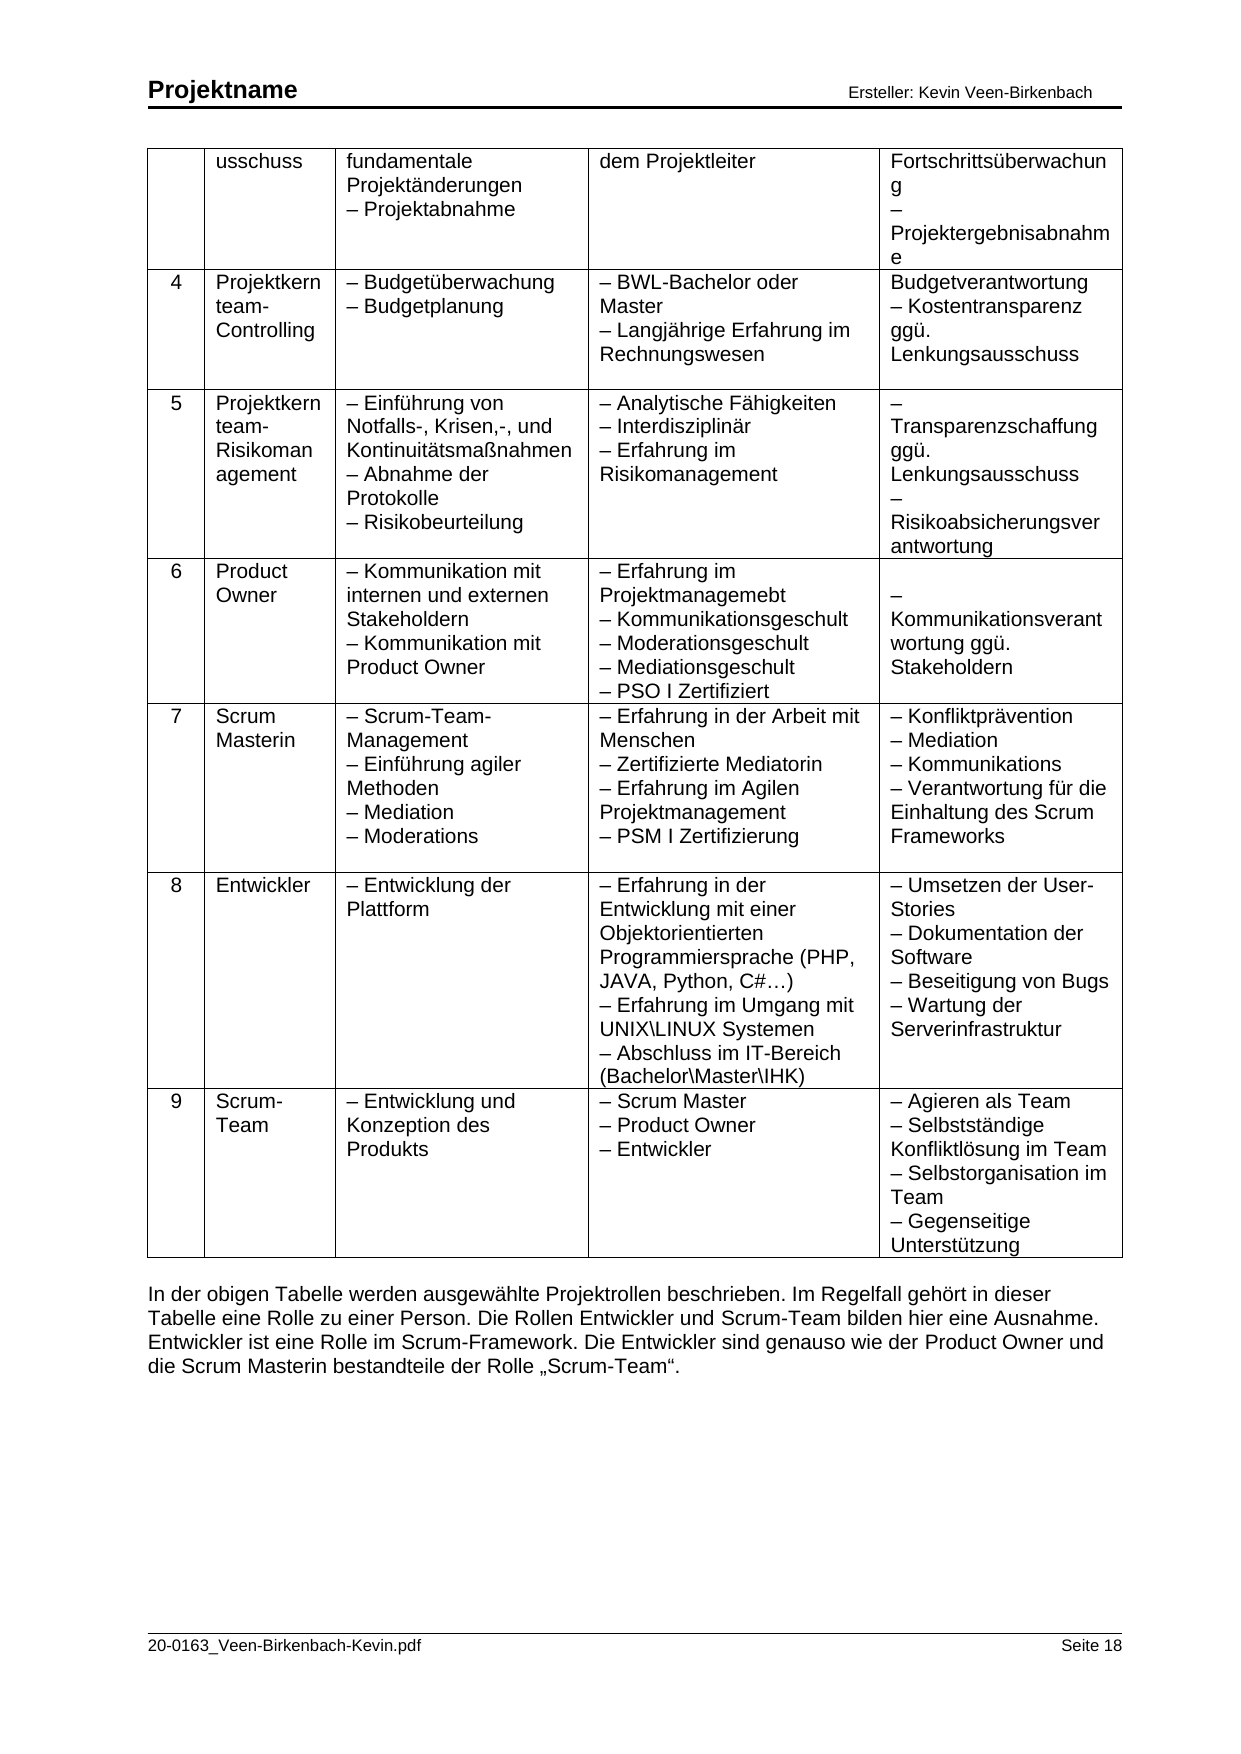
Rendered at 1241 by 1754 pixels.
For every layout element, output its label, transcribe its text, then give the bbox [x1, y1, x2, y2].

table_cell – Budgetüberwachung – Budgetplanung [336, 270, 588, 389]
table_cell 7 [148, 704, 204, 872]
table_cell – Analytische Fähigkeiten – Interdisziplinär – Erfahrung im Risikomanagement [589, 390, 879, 558]
table_cell Product Owner [205, 559, 335, 703]
table_cell Projektkernteam-Controlling [205, 270, 335, 389]
table_cell Entwickler [205, 873, 335, 1088]
table_cell dem Projektleiter [589, 149, 879, 268]
table_cell Fortschrittsüberwachung – Projektergebnisabnahme [880, 149, 1122, 268]
table_cell – Erfahrung im Projektmanagemebt – Kommunikationsgeschult – Moderationsgeschult – Mediationsgeschult – PSO I Zertifiziert [589, 559, 879, 703]
table_cell 4 [148, 270, 204, 389]
table_cell – Erfahrung in der Entwicklung mit einer Objektorientierten Programmiersprache (PHP, JAVA, Python, C#…) – Erfahrung im Umgang mit UNIX\LINUX Systemen – Abschluss im IT-Bereich (Bachelor\Master\IHK) [589, 873, 879, 1088]
table_cell Scrum Masterin [205, 704, 335, 872]
text In der obigen Tabelle werden ausgewählte Projektrollen beschrieben. Im Regelfall gehört in dieser Tabelle eine Rolle zu einer Person. Die Rollen Entwickler und Scrum-Team bilden hier eine Ausnahme. Entwickler ist eine Rolle im Scrum-Framework. Die Entwickler sind genauso wie der Product Owner und die Scrum Masterin bestandteile der Rolle „Scrum-Team“. [148, 1282, 1122, 1378]
table_cell – Kommunikation mit internen und externen Stakeholdern – Kommunikation mit Product Owner [336, 559, 588, 703]
table_cell fundamentale Projektänderungen – Projektabnahme [336, 149, 588, 268]
table_cell – Scrum-Team-Management – Einführung agiler Methoden – Mediation – Moderations [336, 704, 588, 872]
table_cell usschuss [205, 149, 335, 268]
table_cell – Erfahrung in der Arbeit mit Menschen – Zertifizierte Mediatorin – Erfahrung im Agilen Projektmanagement – PSM I Zertifizierung [589, 704, 879, 872]
table_cell – Agieren als Team – Selbstständige Konfliktlösung im Team – Selbstorganisation im Team – Gegenseitige Unterstützung [880, 1089, 1122, 1257]
table_cell 8 [148, 873, 204, 1088]
table_cell – Transparenzschaffung ggü. Lenkungsausschuss – Risikoabsicherungsverantwortung [880, 390, 1122, 558]
table_cell – Umsetzen der User-Stories – Dokumentation der Software – Beseitigung von Bugs – Wartung der Serverinfrastruktur [880, 873, 1122, 1088]
table_cell – Einführung von Notfalls-, Krisen,-, und Kontinuitätsmaßnahmen – Abnahme der Protokolle – Risikobeurteilung [336, 390, 588, 558]
table_cell – Entwicklung und Konzeption des Produkts [336, 1089, 588, 1257]
table_cell – Entwicklung der Plattform [336, 873, 588, 1088]
table_cell – Scrum Master – Product Owner – Entwickler [589, 1089, 879, 1257]
table_cell – Kommunikationsverantwortung ggü. Stakeholdern [880, 559, 1122, 703]
table_cell – Konfliktprävention – Mediation – Kommunikations – Verantwortung für die Einhaltung des Scrum Frameworks [880, 704, 1122, 872]
table_cell Budgetverantwortung – Kostentransparenz ggü. Lenkungsausschuss [880, 270, 1122, 389]
table_cell – BWL-Bachelor oder Master – Langjährige Erfahrung im Rechnungswesen [589, 270, 879, 389]
table_cell [148, 149, 204, 268]
table_cell Projektkernteam- Risikomanagement [205, 390, 335, 558]
table_cell 5 [148, 390, 204, 558]
table_cell 9 [148, 1089, 204, 1257]
table_cell Scrum-Team [205, 1089, 335, 1257]
table_cell 6 [148, 559, 204, 703]
